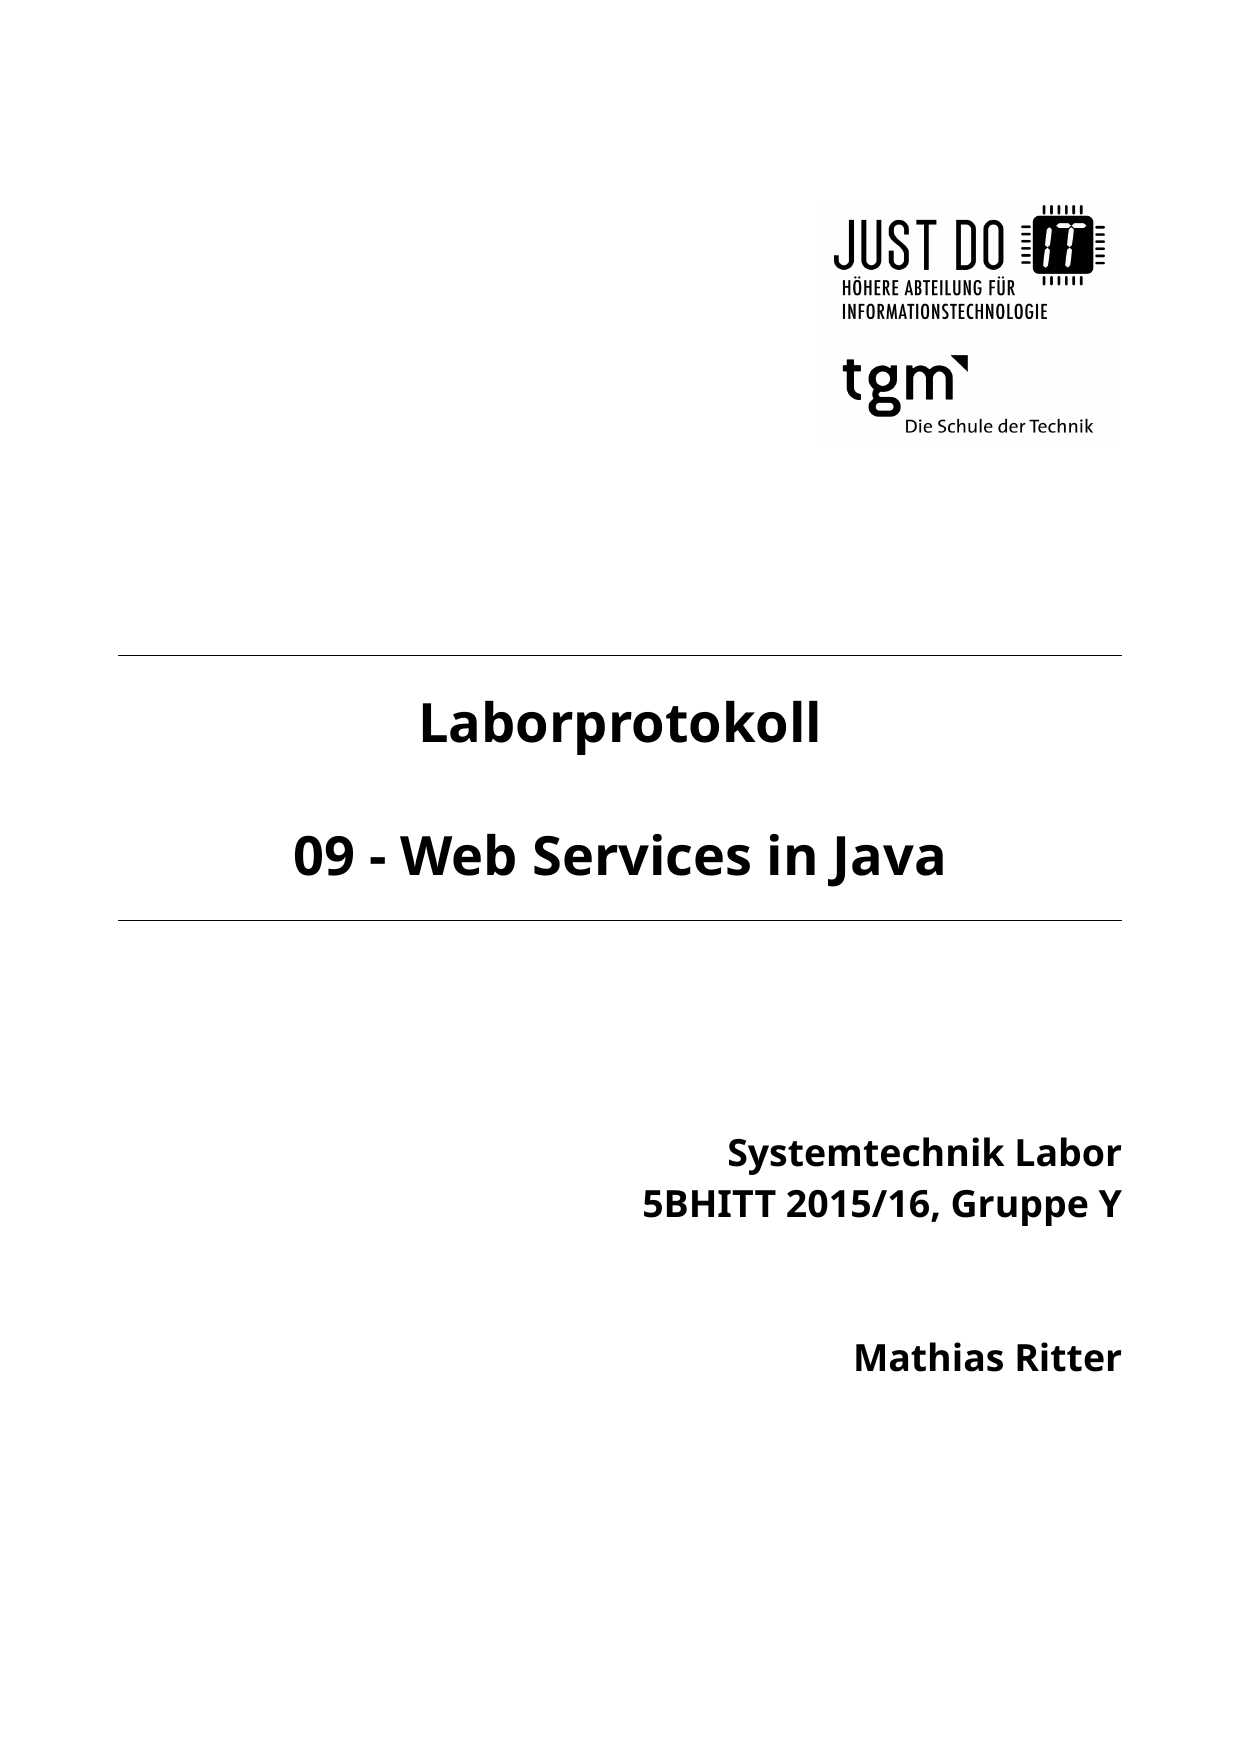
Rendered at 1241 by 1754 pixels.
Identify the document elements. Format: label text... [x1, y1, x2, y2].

text 09 - Web Services in Java [118, 817, 1122, 891]
text 5BHITT 2015/16, Gruppe Y [118, 1178, 1122, 1229]
text Mathias Ritter [118, 1331, 1122, 1382]
picture [819, 201, 1117, 446]
text Laborprotokoll [118, 684, 1122, 758]
text Systemtechnik Labor [118, 1127, 1122, 1178]
